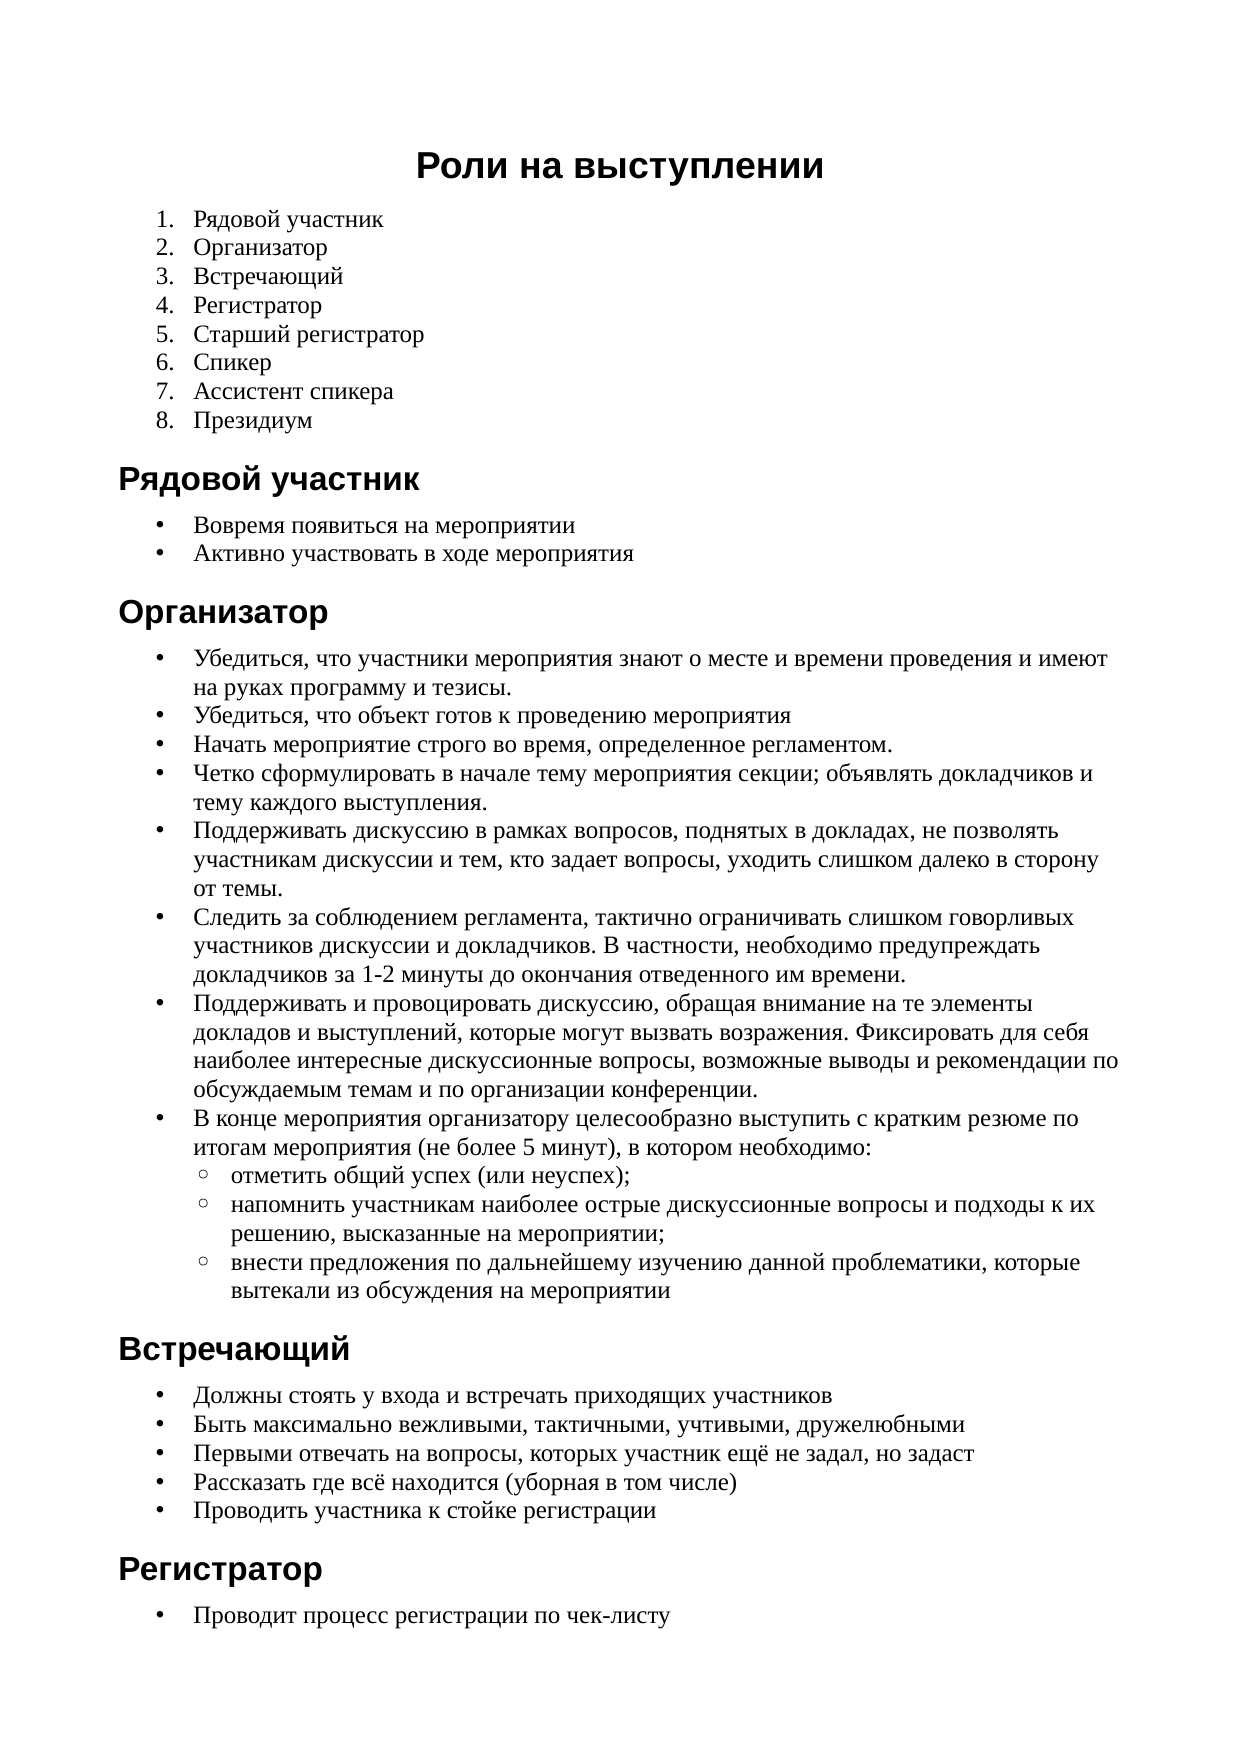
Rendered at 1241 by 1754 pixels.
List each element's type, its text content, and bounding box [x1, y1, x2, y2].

list Первыми отвечать на вопросы, которых участник ещё не задал, но задаст [156, 1438, 1122, 1467]
list Следить за соблюдением регламента, тактично ограничивать слишком говорливых участников дискуссии и докладчиков. В частности, необходимо предупреждать докладчиков за 1-2 минуты до окончания отведенного им времени. [156, 902, 1122, 988]
text Роли на выступлении [118, 143, 1122, 186]
list Регистратор [156, 290, 1122, 319]
list Старший регистратор [156, 319, 1122, 347]
list В конце мероприятия организатору целесообразно выступить с кратким резюме по итогам мероприятия (не более 5 минут), в котором необходимо: [156, 1103, 1122, 1161]
list Убедиться, что объект готов к проведению мероприятия [156, 701, 1122, 729]
list отметить общий успех (или неуспех); [193, 1161, 1122, 1189]
list Проводит процесс регистрации по чек-листу [156, 1600, 1122, 1629]
list Убедиться, что участники мероприятия знают о месте и времени проведения и имеют на руках программу и тезисы. [156, 643, 1122, 701]
list Спикер [156, 347, 1122, 376]
list Поддерживать и провоцировать дискуссию, обращая внимание на те элементы докладов и выступлений, которые могут вызвать возражения. Фиксировать для себя наиболее интересные дискуссионные вопросы, возможные выводы и рекомендации по обсуждаемым темам и по организации конференции. [156, 988, 1122, 1103]
text Встречающий [118, 1329, 1122, 1368]
list Начать мероприятие строго во время, определенное регламентом. [156, 729, 1122, 758]
list Организатор [156, 232, 1122, 261]
list Проводить участника к стойке регистрации [156, 1495, 1122, 1524]
text Регистратор [118, 1549, 1122, 1587]
list Встречающий [156, 261, 1122, 290]
list Вовремя появиться на мероприятии [156, 510, 1122, 538]
list Ассистент спикера [156, 376, 1122, 405]
list Активно участвовать в ходе мероприятия [156, 538, 1122, 567]
list внести предложения по дальнейшему изучению данной проблематики, которые вытекали из обсуждения на мероприятии [193, 1247, 1122, 1304]
list Рядовой участник [156, 204, 1122, 232]
list Быть максимально вежливыми, тактичными, учтивыми, дружелюбными [156, 1409, 1122, 1438]
list Президиум [156, 405, 1122, 434]
list Четко сформулировать в начале тему мероприятия секции; объявлять докладчиков и тему каждого выступления. [156, 758, 1122, 816]
text Организатор [118, 592, 1122, 631]
list напомнить участникам наиболее острые дискуссионные вопросы и подходы к их решению, высказанные на мероприятии; [193, 1189, 1122, 1247]
list Рассказать где всё находится (уборная в том числе) [156, 1467, 1122, 1495]
list Поддерживать дискуссию в рамках вопросов, поднятых в докладах, не позволять участникам дискуссии и тем, кто задает вопросы, уходить слишком далеко в сторону от темы. [156, 816, 1122, 902]
text Рядовой участник [118, 459, 1122, 497]
list Должны стоять у входа и встречать приходящих участников [156, 1380, 1122, 1409]
